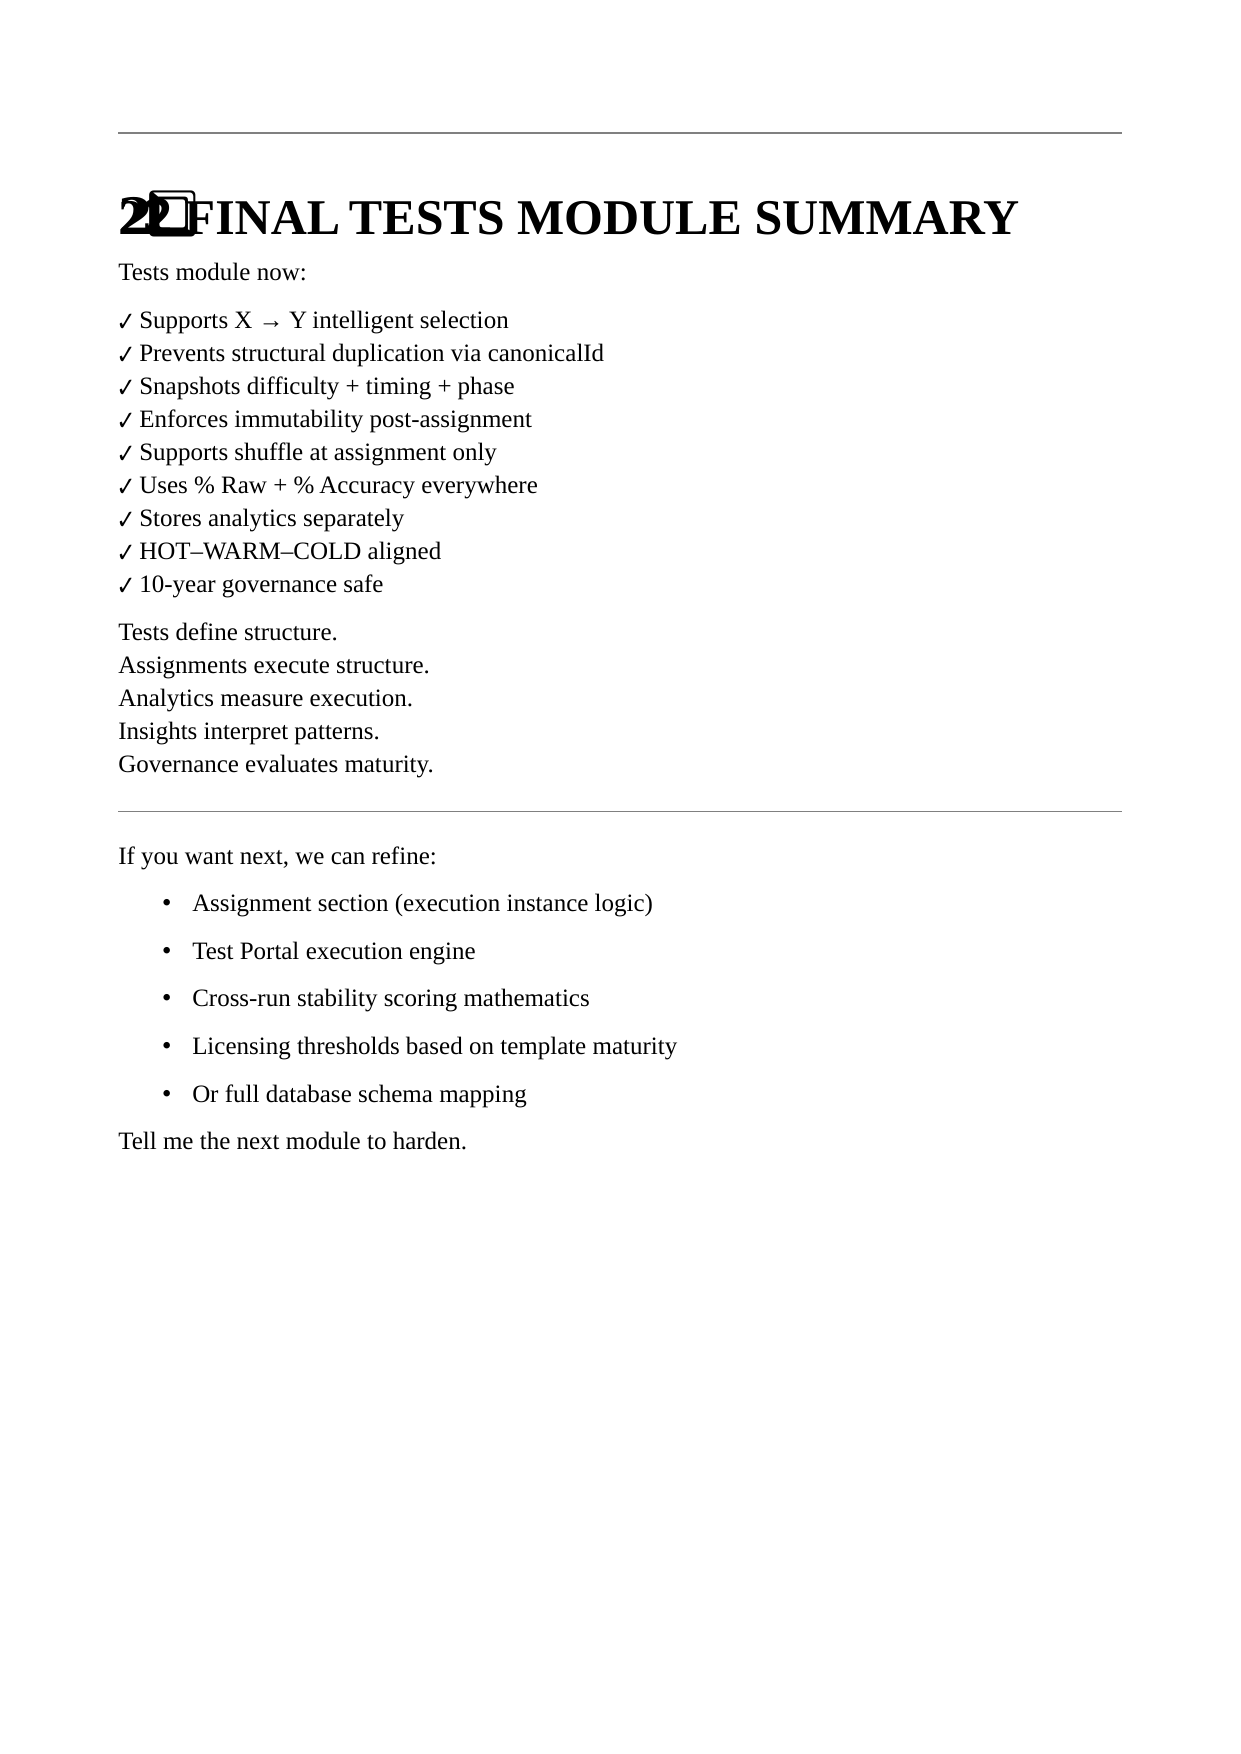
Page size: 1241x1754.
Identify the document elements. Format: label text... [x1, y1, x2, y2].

list Or full database schema mapping [162, 1079, 1122, 1107]
list Assignment section (execution instance logic) [162, 888, 1122, 917]
list Cross-run stability scoring mathematics [162, 983, 1122, 1012]
list Test Portal execution engine [162, 936, 1122, 965]
text If you want next, we can refine: [118, 841, 1122, 869]
text Tests define structure. Assignments execute structure. Analytics measure execution. Insights interpret patterns. Governance evaluates maturity. [118, 617, 1122, 778]
subtitle 22️⃣ FINAL TESTS MODULE SUMMARY [118, 187, 1122, 245]
list Licensing thresholds based on template maturity [162, 1031, 1122, 1060]
text Tell me the next module to harden. [118, 1126, 1122, 1155]
text Tests module now: [118, 257, 1122, 286]
text ✔ Supports X → Y intelligent selection ✔ Prevents structural duplication via canonicalId ✔ Snapshots difficulty + timing + phase ✔ Enforces immutability post-assignment ✔ Supports shuffle at assignment only ✔ Uses % Raw + % Accuracy everywhere ✔ Stores analytics separately ✔ HOT–WARM–COLD aligned ✔ 10-year governance safe [118, 305, 1122, 598]
